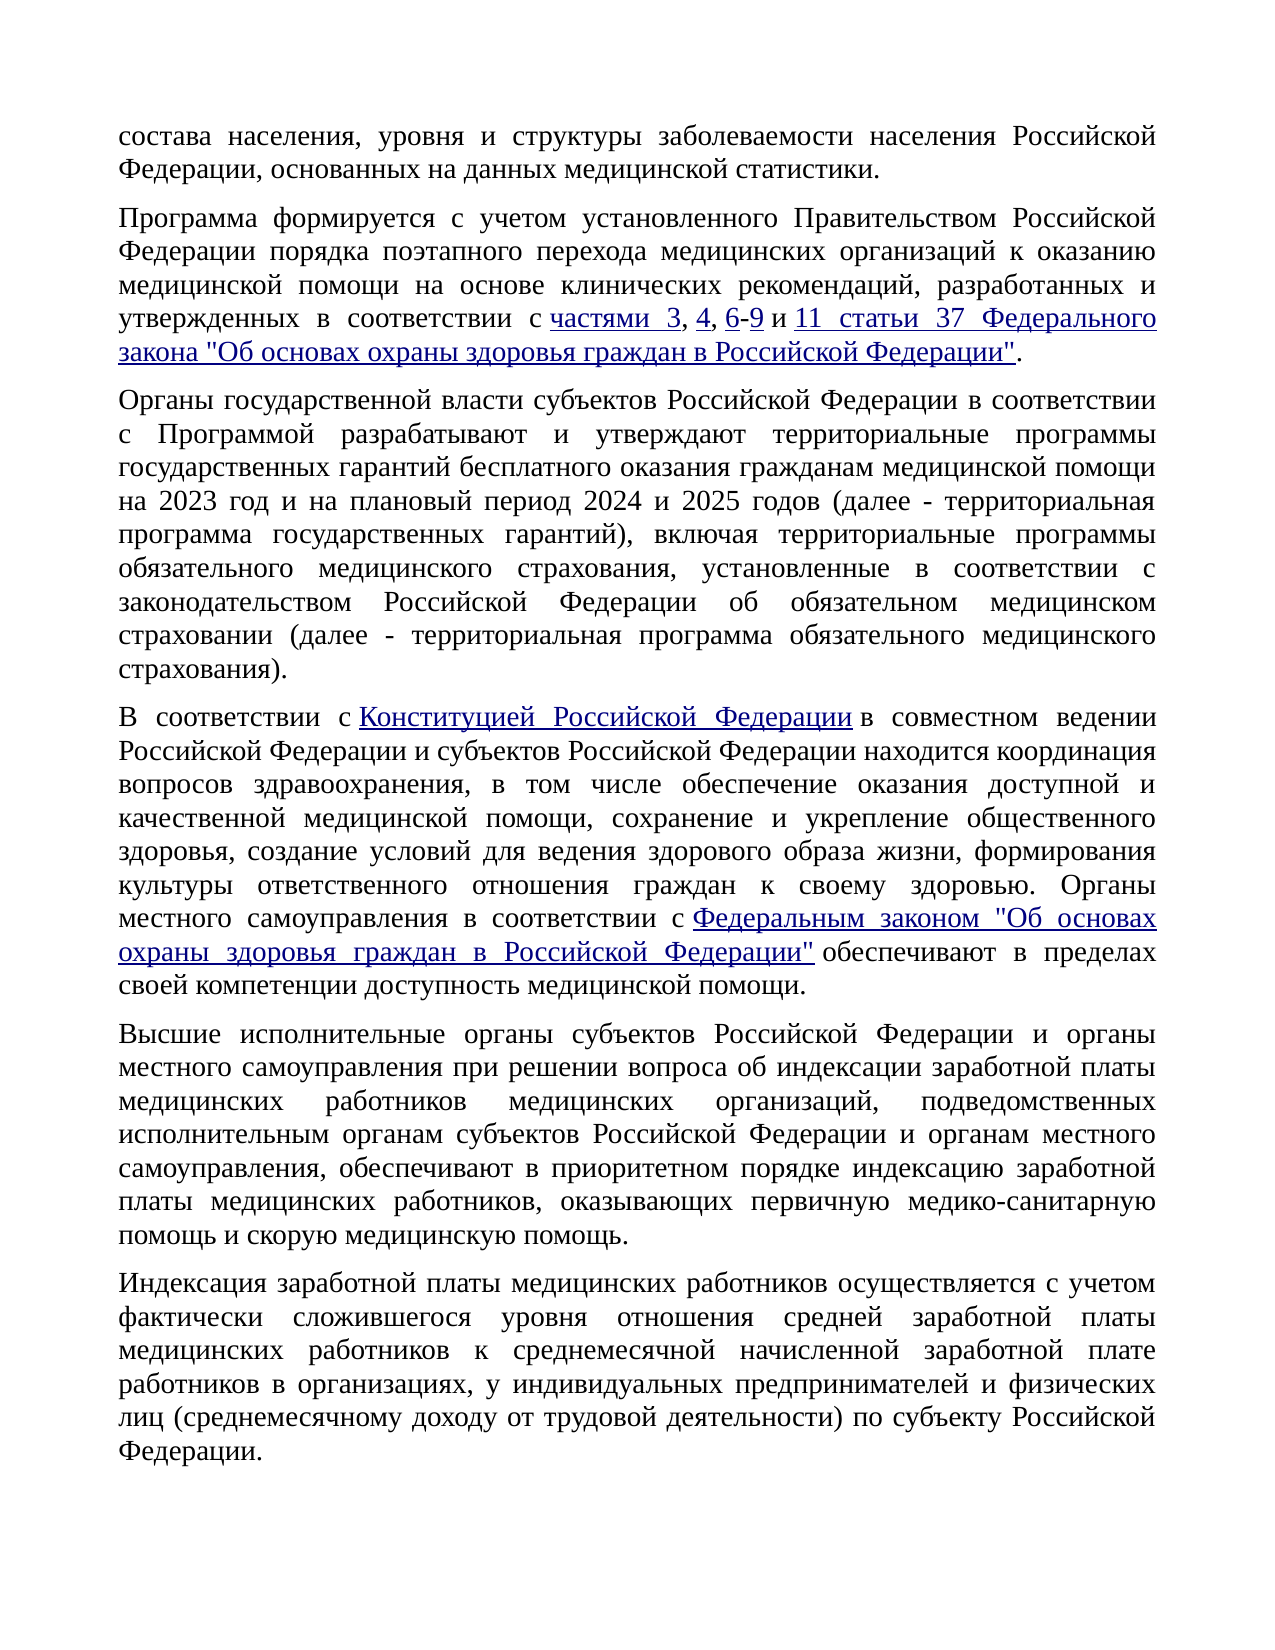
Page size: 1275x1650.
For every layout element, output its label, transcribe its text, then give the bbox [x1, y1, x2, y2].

text Высшие исполнительные органы субъектов Российской Федерации и органы местного самоуправления при решении вопроса об индексации заработной платы медицинских работников медицинских организаций, подведомственных исполнительным органам субъектов Российской Федерации и органам местного самоуправления, обеспечивают в приоритетном порядке индексацию заработной платы медицинских работников, оказывающих первичную медико-санитарную помощь и скорую медицинскую помощь. [118, 1016, 1157, 1251]
text В соответствии с Конституцией Российской Федерации в совместном ведении Российской Федерации и субъектов Российской Федерации находится координация вопросов здравоохранения, в том числе обеспечение оказания доступной и качественной медицинской помощи, сохранение и укрепление общественного здоровья, создание условий для ведения здорового образа жизни, формирования культуры ответственного отношения граждан к своему здоровью. Органы местного самоуправления в соответствии с Федеральным законом "Об основах охраны здоровья граждан в Российской Федерации" обеспечивают в пределах своей компетенции доступность медицинской помощи. [118, 699, 1157, 1001]
text Программа формируется с учетом установленного Правительством Российской Федерации порядка поэтапного перехода медицинских организаций к оказанию медицинской помощи на основе клинических рекомендаций, разработанных и утвержденных в соответствии с частями 3, 4, 6-9 и 11 статьи 37 Федерального закона "Об основах охраны здоровья граждан в Российской Федерации". [118, 200, 1157, 368]
text Органы государственной власти субъектов Российской Федерации в соответствии с Программой разрабатывают и утверждают территориальные программы государственных гарантий бесплатного оказания гражданам медицинской помощи на 2023 год и на плановый период 2024 и 2025 годов (далее - территориальная программа государственных гарантий), включая территориальные программы обязательного медицинского страхования, установленные в соответствии с законодательством Российской Федерации об обязательном медицинском страховании (далее - территориальная программа обязательного медицинского страхования). [118, 382, 1157, 684]
text состава населения, уровня и структуры заболеваемости населения Российской Федерации, основанных на данных медицинской статистики. [118, 118, 1157, 185]
text Индексация заработной платы медицинских работников осуществляется с учетом фактически сложившегося уровня отношения средней заработной платы медицинских работников к среднемесячной начисленной заработной плате работников в организациях, у индивидуальных предпринимателей и физических лиц (среднемесячному доходу от трудовой деятельности) по субъекту Российской Федерации. [118, 1265, 1157, 1467]
